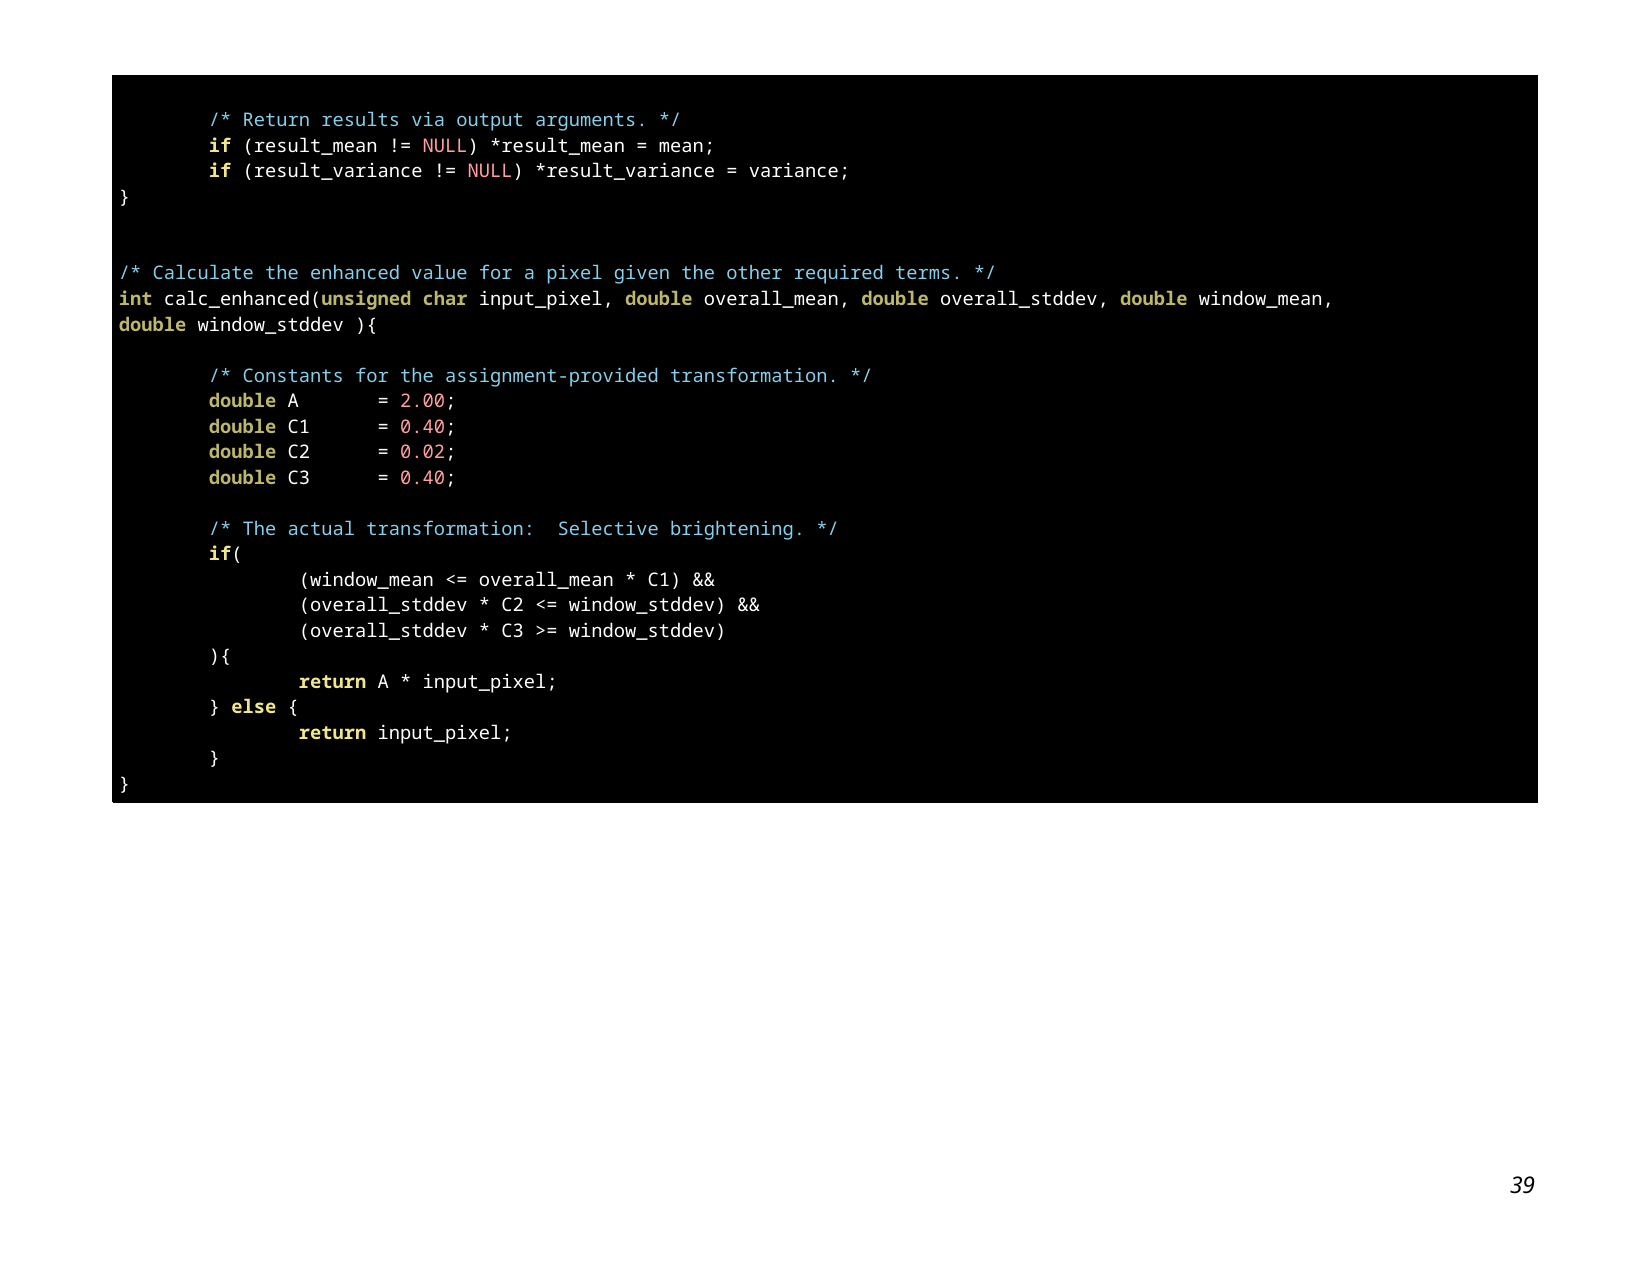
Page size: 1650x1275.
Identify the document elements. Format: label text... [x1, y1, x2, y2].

text /* Return results via output arguments. */ if (result_mean != NULL) *result_mean = mean; if (result_variance != NULL) *result_variance = variance; } /* Calculate the enhanced value for a pixel given the other required terms. */ int calc_enhanced(unsigned char input_pixel, double overall_mean, double overall_stddev, double window_mean, double window_stddev ){ /* Constants for the assignment-provided transformation. */ double A = 2.00; double C1 = 0.40; double C2 = 0.02; double C3 = 0.40; /* The actual transformation: Selective brightening. */ if( (window_mean <= overall_mean * C1) && (overall_stddev * C2 <= window_stddev) && (overall_stddev * C3 >= window_stddev) ){ return A * input_pixel; } else { return input_pixel; } } [114, 76, 1537, 802]
